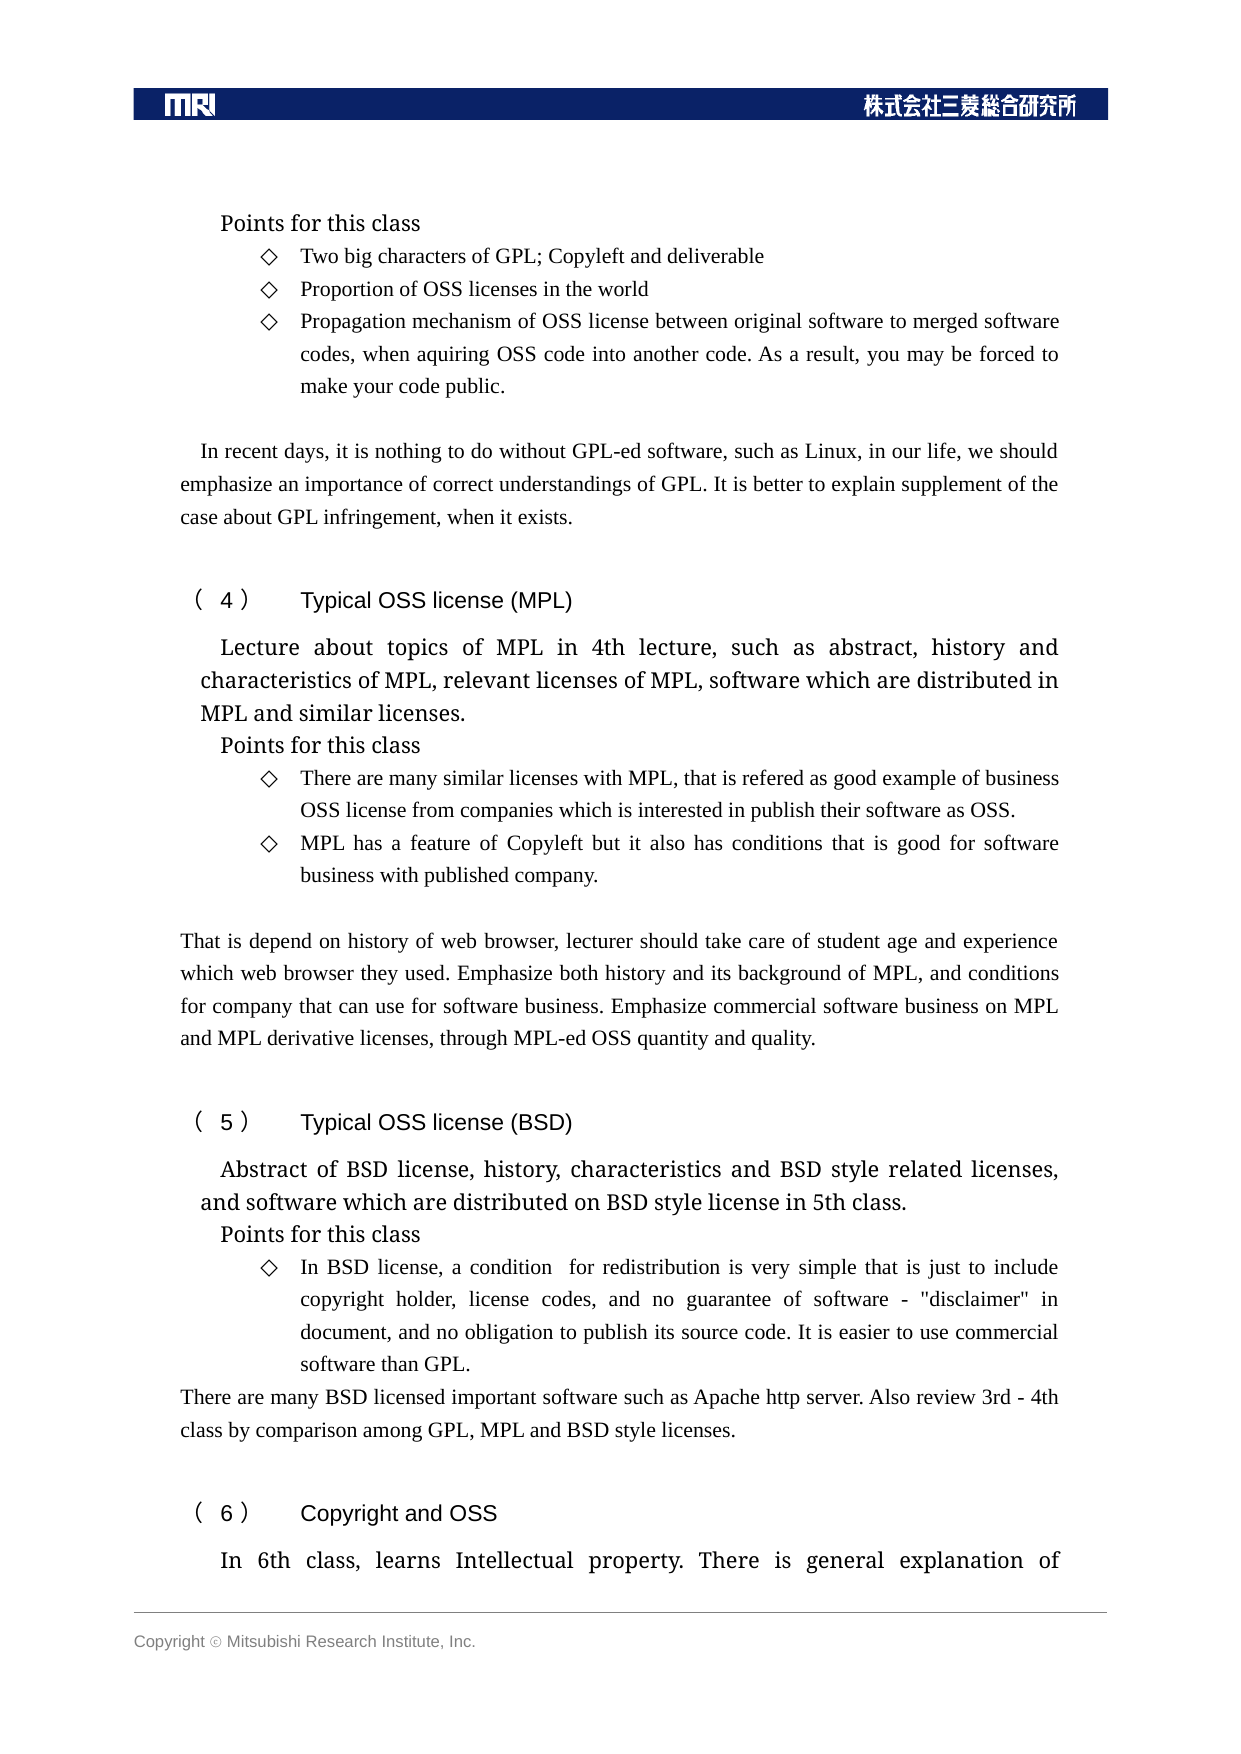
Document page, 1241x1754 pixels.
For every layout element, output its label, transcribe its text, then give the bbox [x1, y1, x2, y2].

text Points for this class [200, 729, 1060, 761]
text Lecture about topics of MPL in 4th lecture, such as abstract, history and characteristics of MPL, relevant licenses of MPL, software which are distributed in MPL and similar licenses. [200, 631, 1060, 729]
text That is depend on history of web browser, lecturer should take care of student age and experience which web browser they used. Emphasize both history and its background of MPL, and conditions for company that can use for software business. Emphasize commercial software business on MPL and MPL derivative licenses, through MPL-ed OSS quantity and quality. [180, 924, 1060, 1055]
subtitle Copyright and OSS [180, 1479, 1060, 1544]
text In 6th class, learns Intellectual property. There is general explanation of [200, 1544, 1060, 1576]
text There are many BSD licensed important software such as Apache http server. Also review 3rd - 4th class by comparison among GPL, MPL and BSD style licenses. [180, 1381, 1060, 1446]
list Proportion of OSS licenses in the world [240, 272, 1060, 305]
subtitle Typical OSS license (MPL) [180, 566, 1060, 631]
text Points for this class [200, 1218, 1060, 1250]
list In BSD license, a condition for redistribution is very simple that is just to include copyright holder, license codes, and no guarantee of software - "disclaimer" in document, and no obligation to publish its source code. It is easier to use commercial software than GPL. [240, 1250, 1060, 1381]
text In recent days, it is nothing to do without GPL-ed software, such as Linux, in our life, we should emphasize an importance of correct understandings of GPL. It is better to explain supplement of the case about GPL infringement, when it exists. [180, 435, 1060, 533]
subtitle Typical OSS license (BSD) [180, 1087, 1060, 1153]
list Propagation mechanism of OSS license between original software to merged software codes, when aquiring OSS code into another code. As a result, you may be forced to make your code public. [240, 305, 1060, 403]
text Abstract of BSD license, history, characteristics and BSD style related licenses, and software which are distributed on BSD style license in 5th class. [200, 1153, 1060, 1218]
list Two big characters of GPL; Copyleft and deliverable [240, 240, 1060, 272]
picture [133, 88, 1109, 120]
list There are many similar licenses with MPL, that is refered as good example of business OSS license from companies which is interested in publish their software as OSS. [240, 761, 1060, 827]
list MPL has a feature of Copyleft but it also has conditions that is good for software business with published company. [240, 827, 1060, 892]
text Points for this class [200, 207, 1060, 240]
